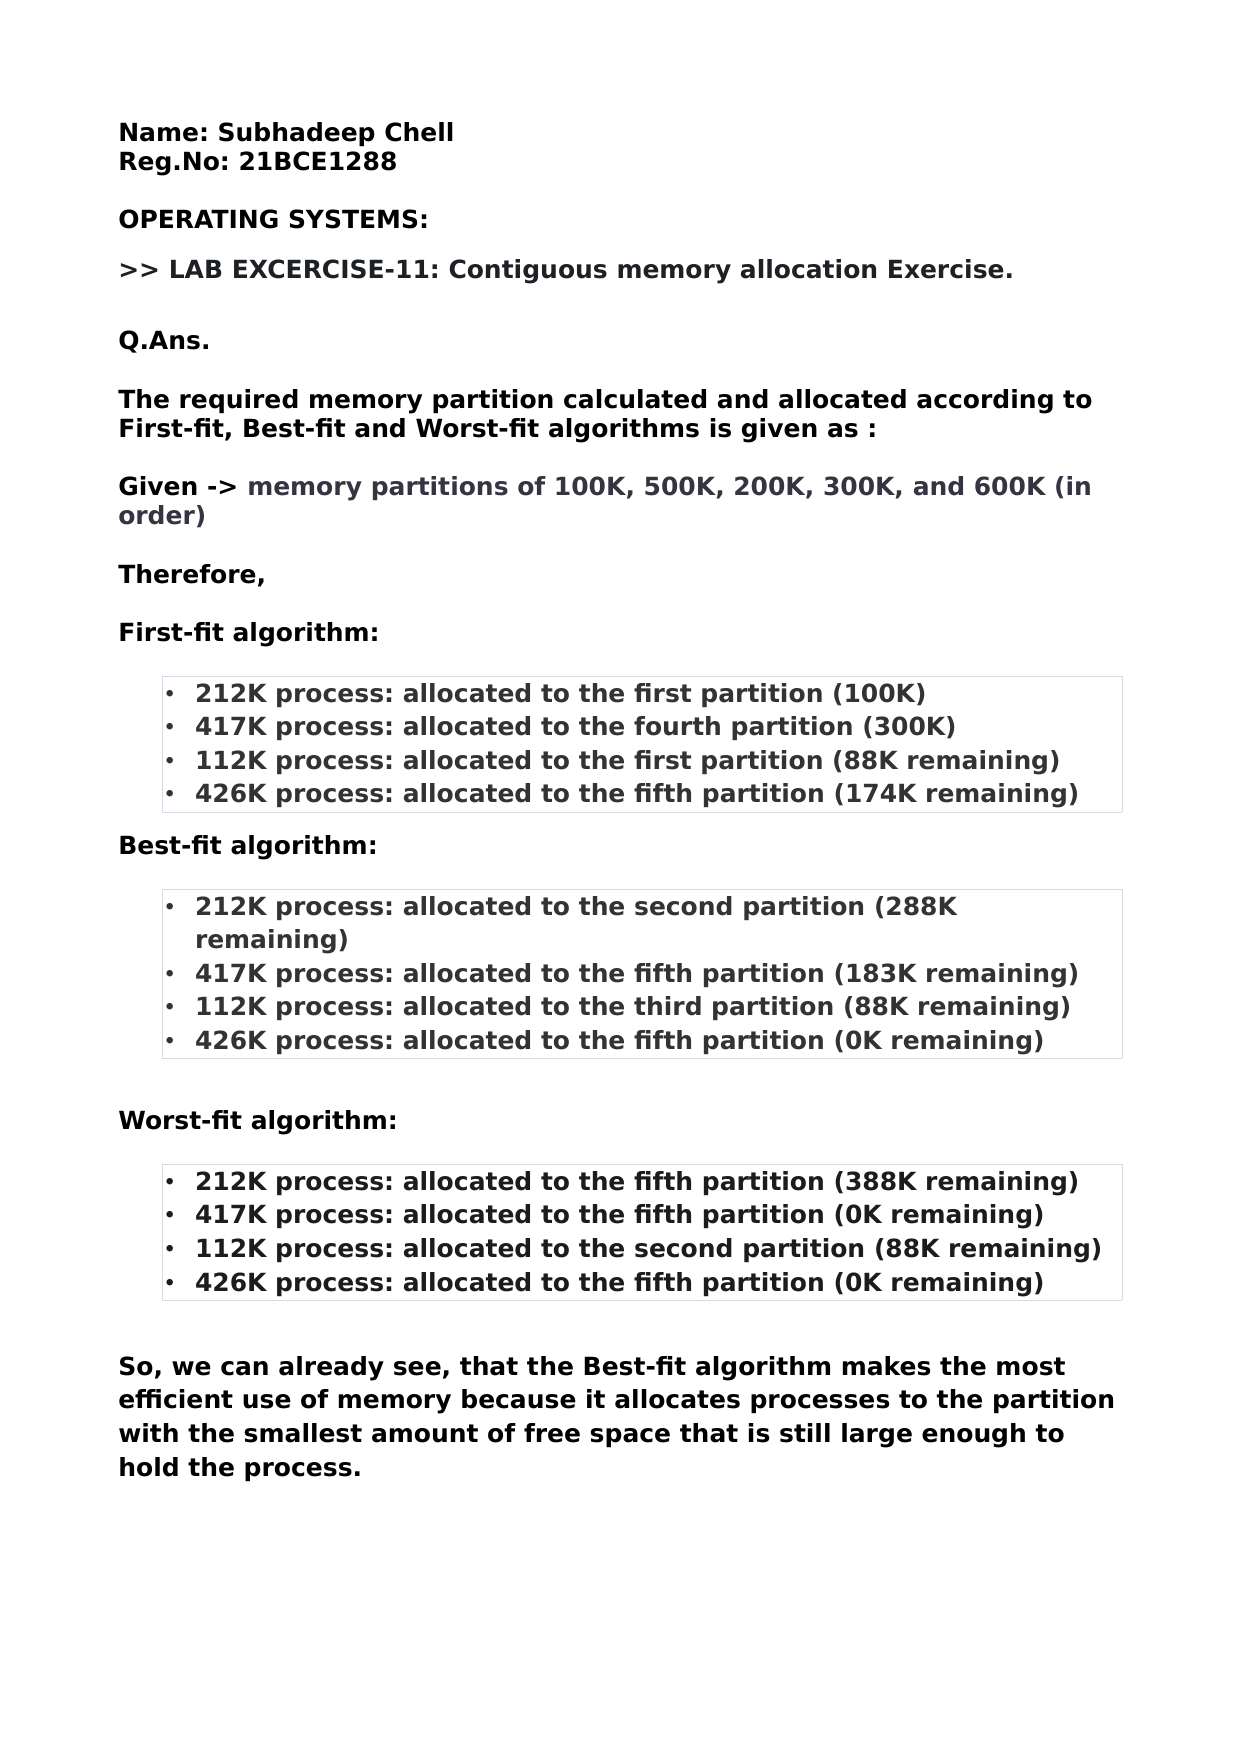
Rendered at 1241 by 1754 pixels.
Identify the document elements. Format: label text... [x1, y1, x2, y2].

text The required memory partition calculated and allocated according to First-fit, Best-fit and Worst-fit algorithms is given as : [118, 385, 1122, 443]
text Best-fit algorithm: [118, 831, 1122, 860]
list 417K process: allocated to the fifth partition (183K remaining) [163, 956, 1122, 988]
text Reg.No: 21BCE1288 [118, 147, 1122, 176]
list 212K process: allocated to the first partition (100K) [163, 677, 1122, 708]
text Q.Ans. [118, 326, 1122, 356]
text So, we can already see, that the Best-fit algorithm makes the most efficient use of memory because it allocates processes to the partition with the smallest amount of free space that is still large enough to hold the process. [118, 1319, 1122, 1482]
list 426K process: allocated to the fifth partition (0K remaining) [163, 1023, 1122, 1058]
list 417K process: allocated to the fourth partition (300K) [163, 709, 1122, 742]
subtitle >> LAB EXCERCISE-11: Contiguous memory allocation Exercise. [118, 256, 1122, 285]
text Worst-fit algorithm: [118, 1106, 1122, 1135]
list 417K process: allocated to the fifth partition (0K remaining) [163, 1198, 1122, 1230]
text Therefore, [118, 560, 1122, 589]
list 112K process: allocated to the third partition (88K remaining) [163, 989, 1122, 1022]
list 212K process: allocated to the fifth partition (388K remaining) [163, 1165, 1122, 1196]
list 112K process: allocated to the second partition (88K remaining) [163, 1231, 1122, 1263]
list 426K process: allocated to the fifth partition (174K remaining) [163, 777, 1122, 812]
list 112K process: allocated to the first partition (88K remaining) [163, 743, 1122, 775]
text First-fit algorithm: [118, 618, 1122, 647]
text Name: Subhadeep Chell [118, 118, 1122, 147]
list 212K process: allocated to the second partition (288K remaining) [163, 890, 1122, 954]
text Given -> memory partitions of 100K, 500K, 200K, 300K, and 600K (in order) [118, 472, 1122, 531]
list 426K process: allocated to the fifth partition (0K remaining) [163, 1265, 1122, 1300]
text OPERATING SYSTEMS: [118, 206, 1122, 235]
